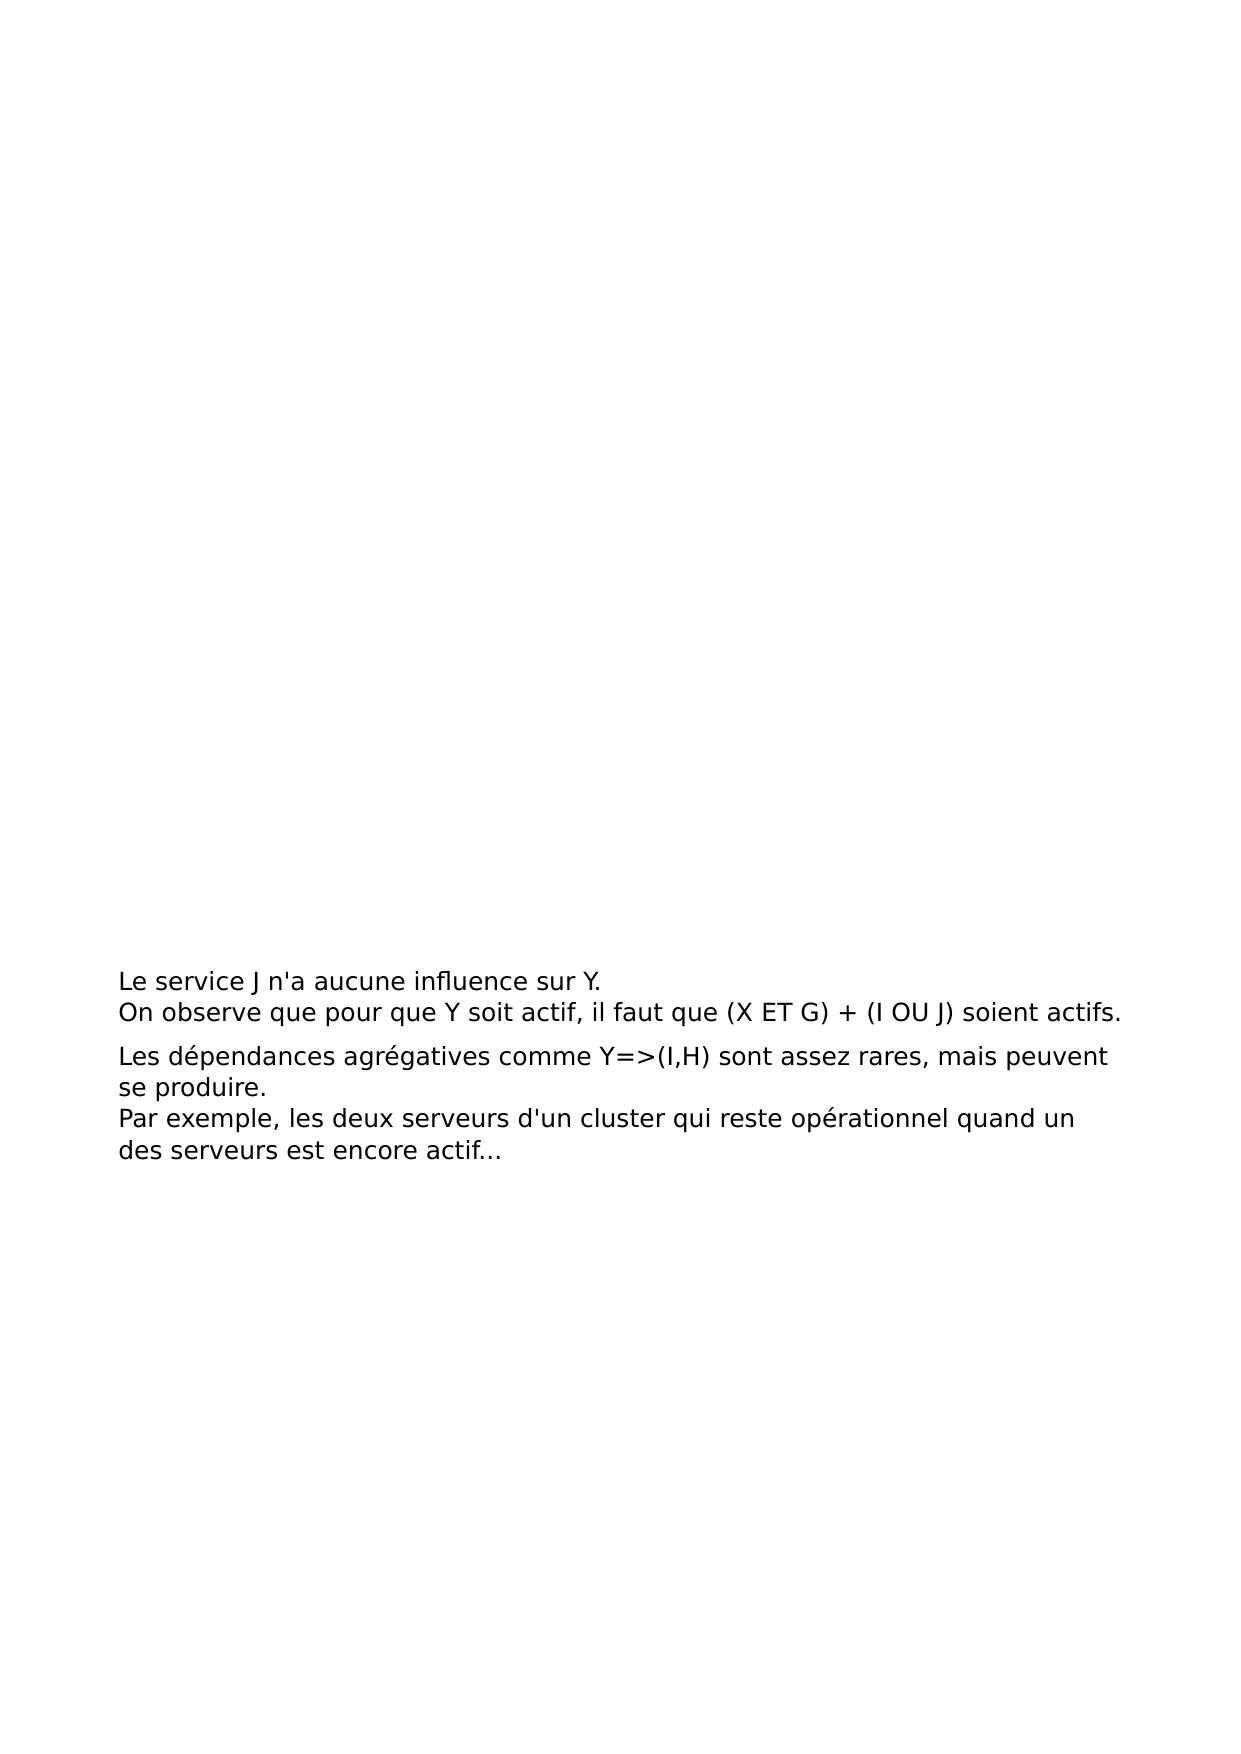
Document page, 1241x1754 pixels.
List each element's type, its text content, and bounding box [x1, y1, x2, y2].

text Les dépendances agrégatives comme Y=>(I,H) sont assez rares, mais peuvent se produire. Par exemple, les deux serveurs d'un cluster qui reste opérationnel quand un des serveurs est encore actif... [118, 1040, 1122, 1165]
text Le service J n'a aucune influence sur Y. On observe que pour que Y soit actif, il faut que (X ET G) + (I OU J) soient actifs. [118, 965, 1122, 1027]
